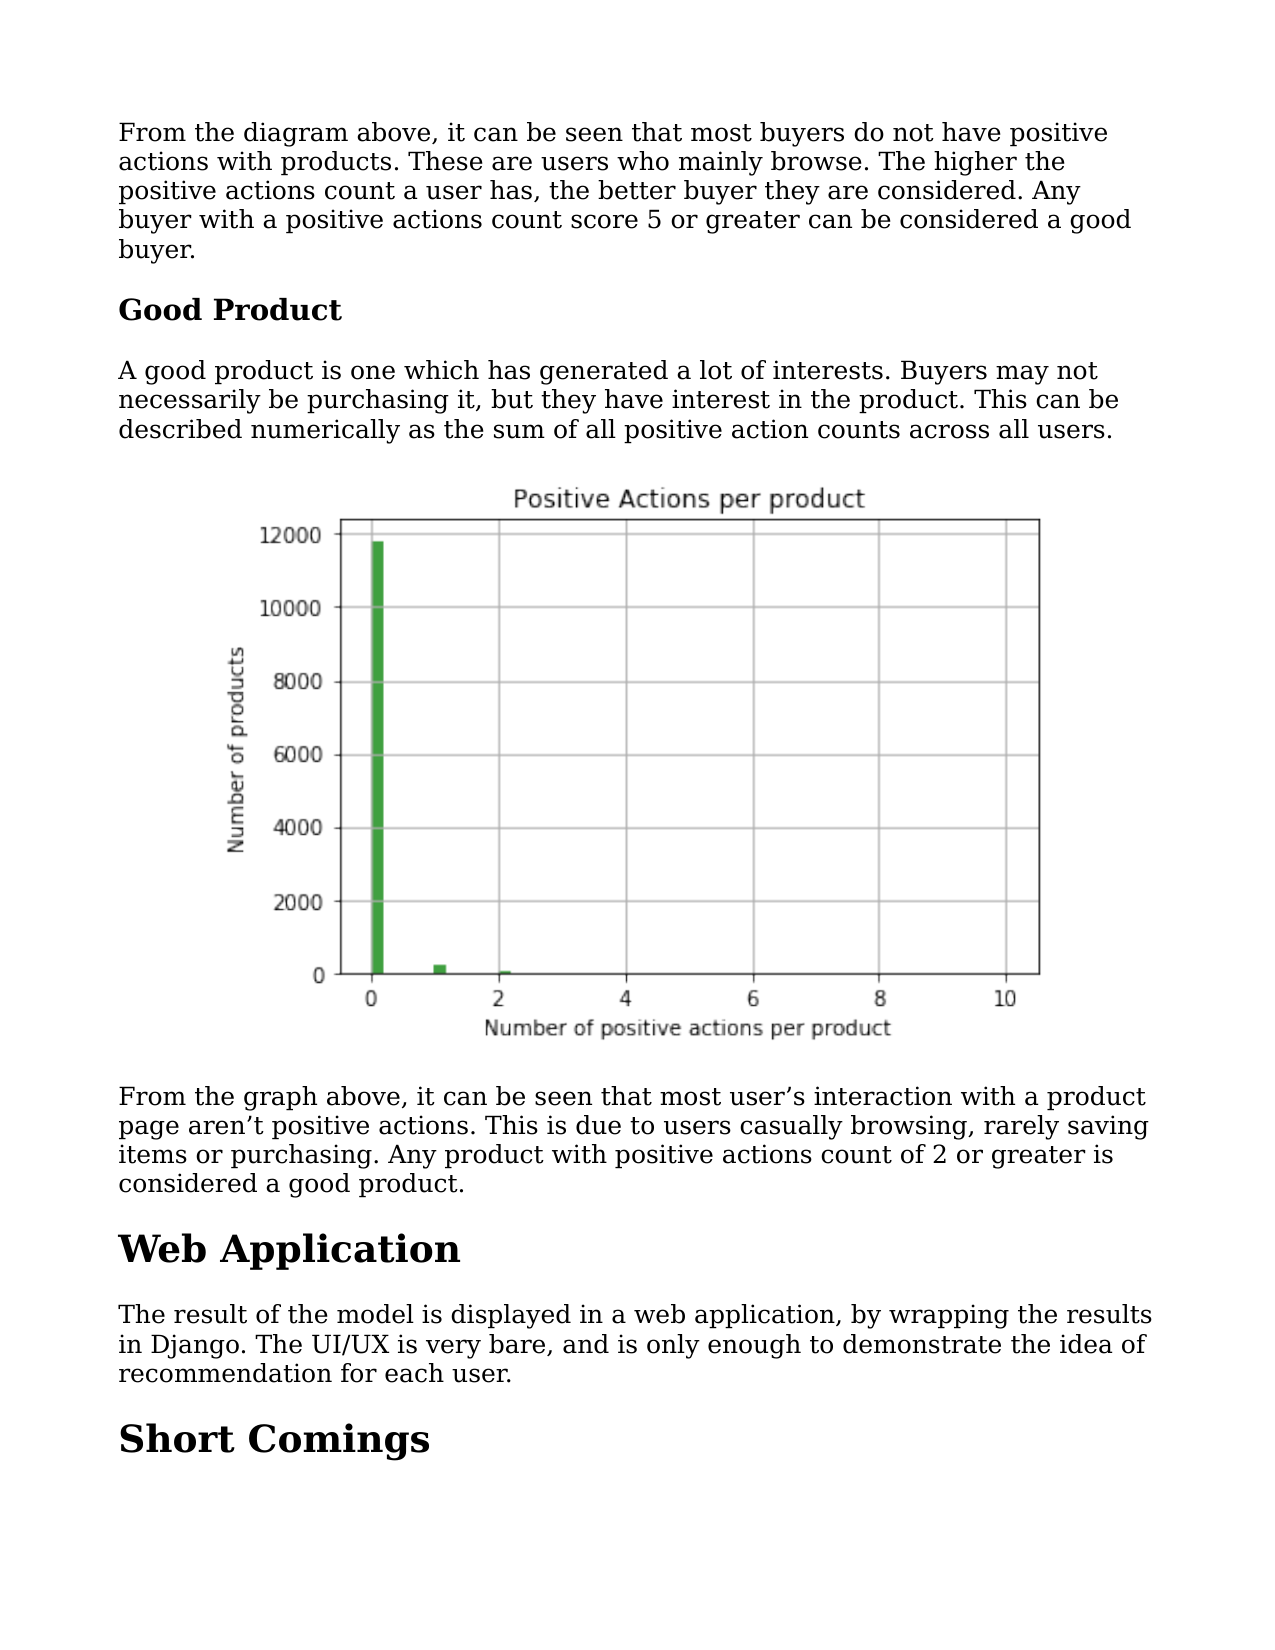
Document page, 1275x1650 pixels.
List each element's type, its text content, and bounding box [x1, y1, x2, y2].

text Web Application [118, 1227, 1157, 1272]
text Good Product [118, 293, 1157, 327]
picture [215, 473, 1060, 1053]
text A good product is one which has generated a lot of interests. Buyers may not necessarily be purchasing it, but they have interest in the product. This can be described numerically as the sum of all positive action counts across all users. [118, 357, 1157, 444]
text Short Comings [118, 1417, 1157, 1461]
text From the diagram above, it can be seen that most buyers do not have positive actions with products. These are users who mainly browse. The higher the positive actions count a user has, the better buyer they are considered. Any buyer with a positive actions count score 5 or greater can be considered a good buyer. [118, 118, 1157, 264]
text From the graph above, it can be seen that most user’s interaction with a product page aren’t positive actions. This is due to users casually browsing, rarely saving items or purchasing. Any product with positive actions count of 2 or greater is considered a good product. [118, 473, 1157, 1198]
text The result of the model is displayed in a web application, by wrapping the results in Django. The UI/UX is very bare, and is only enough to demonstrate the idea of recommendation for each user. [118, 1301, 1157, 1388]
